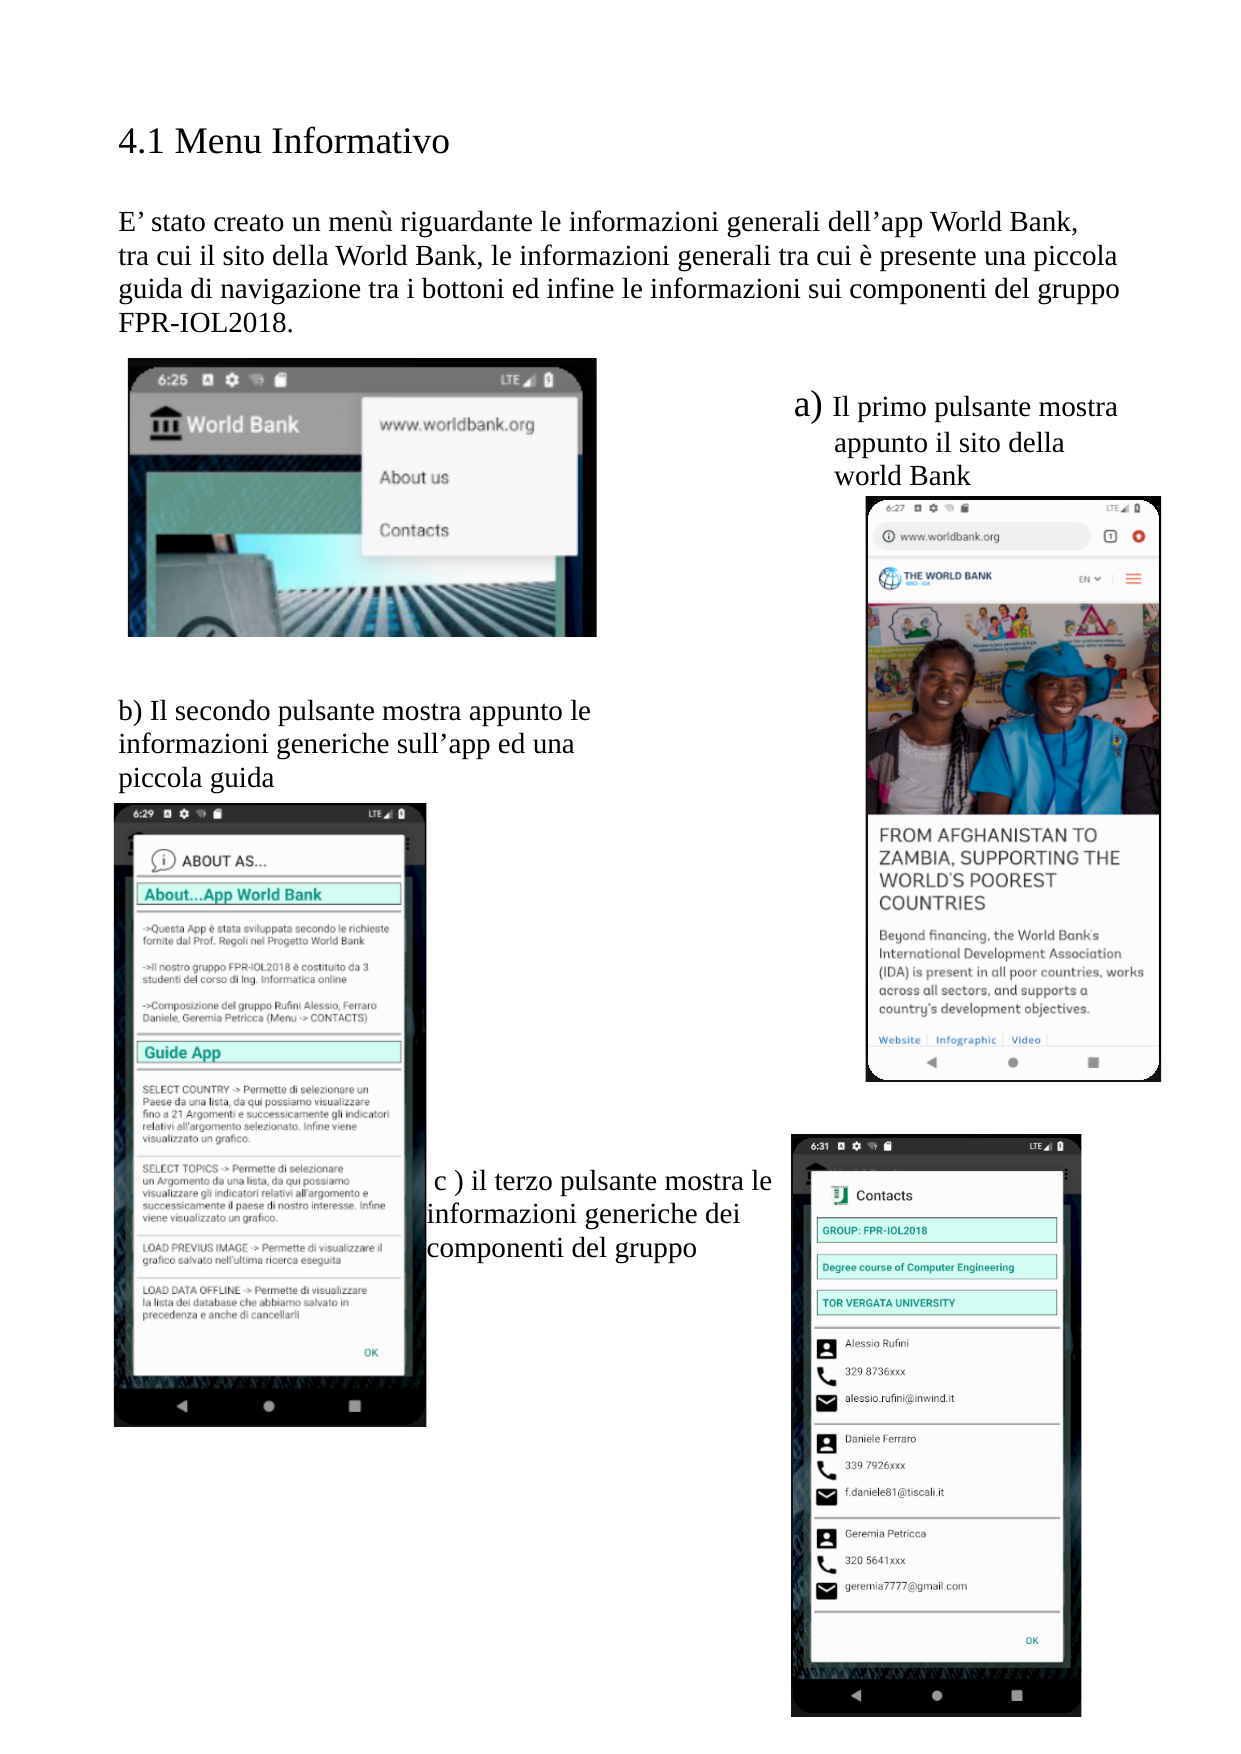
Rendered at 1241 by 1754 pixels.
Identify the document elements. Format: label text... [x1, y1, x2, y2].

picture [127, 358, 597, 637]
text tra cui il sito della World Bank, le informazioni generali tra cui è presente una piccola guida di navigazione tra i bottoni ed infine le informazioni sui componenti del gruppo FPR-IOL2018. [118, 238, 1122, 338]
text 4.1 Menu Informativo [118, 118, 1122, 161]
picture [865, 496, 1162, 1082]
text a) Il primo pulsante mostra appunto il sito della world Bank [597, 382, 1122, 492]
text b) Il secondo pulsante mostra appunto le informazioni generiche sull’app ed una piccola guida [118, 693, 865, 794]
picture [791, 1134, 1082, 1717]
text E’ stato creato un menù riguardante le informazioni generali dell’app World Bank, [118, 204, 1122, 238]
picture [113, 803, 427, 1427]
text [1082, 1163, 1122, 1263]
text c ) il terzo pulsante mostra le informazioni generiche dei componenti del gruppo [427, 1163, 791, 1263]
